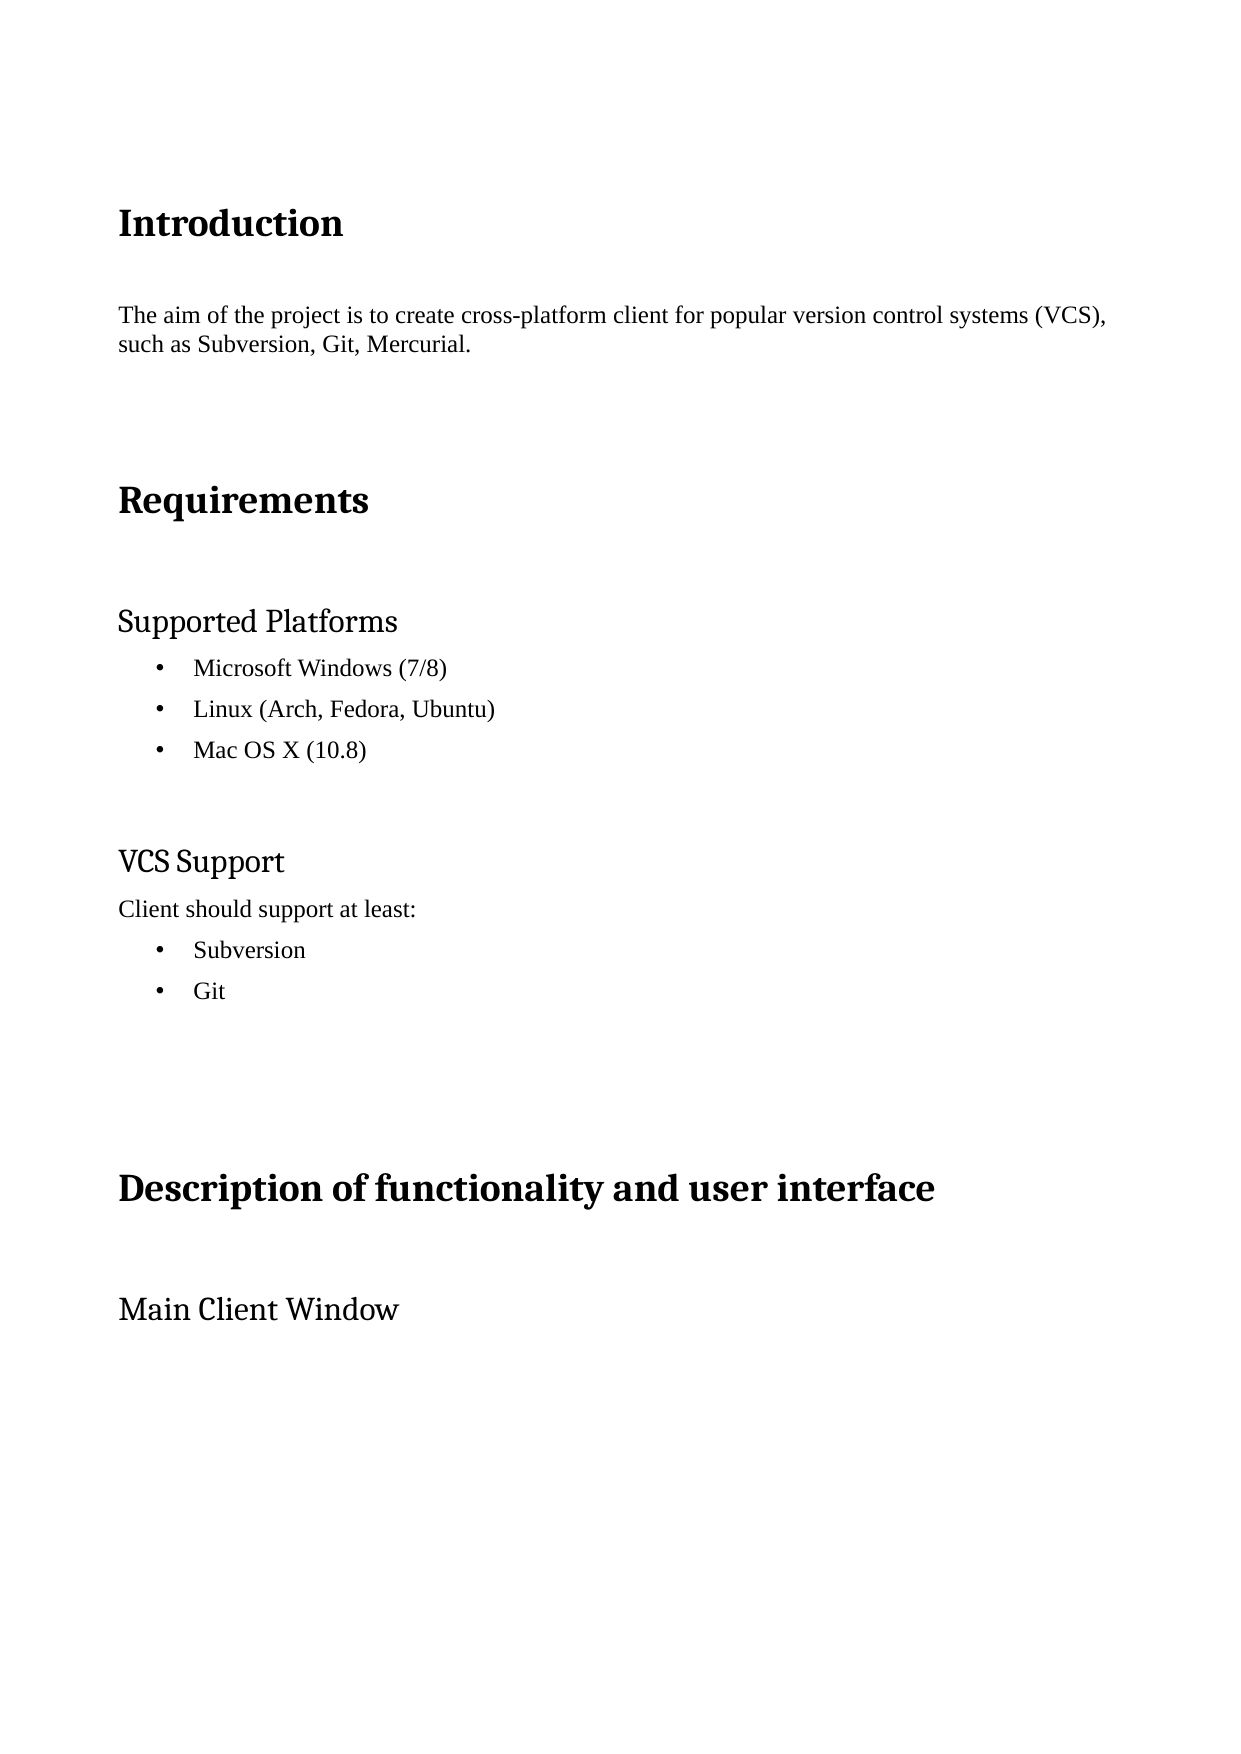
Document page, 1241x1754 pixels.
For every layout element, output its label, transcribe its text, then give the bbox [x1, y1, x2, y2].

list Mac OS X (10.8) [156, 735, 1122, 764]
text The aim of the project is to create cross-platform client for popular version control systems (VCS), such as Subversion, Git, Mercurial. [118, 300, 1122, 358]
subtitle Introduction [118, 201, 1122, 247]
subtitle Description of functionality and user interface [118, 1166, 1122, 1212]
list Git [156, 976, 1122, 1005]
subtitle Requirements [118, 478, 1122, 523]
list Linux (Arch, Fedora, Ubuntu) [156, 694, 1122, 723]
subtitle Main Client Window [118, 1291, 1122, 1329]
subtitle Supported Platforms [118, 602, 1122, 640]
list Subversion [156, 935, 1122, 964]
list Microsoft Windows (7/8) [156, 653, 1122, 682]
text Client should support at least: [118, 894, 1122, 922]
subtitle VCS Support [118, 843, 1122, 881]
